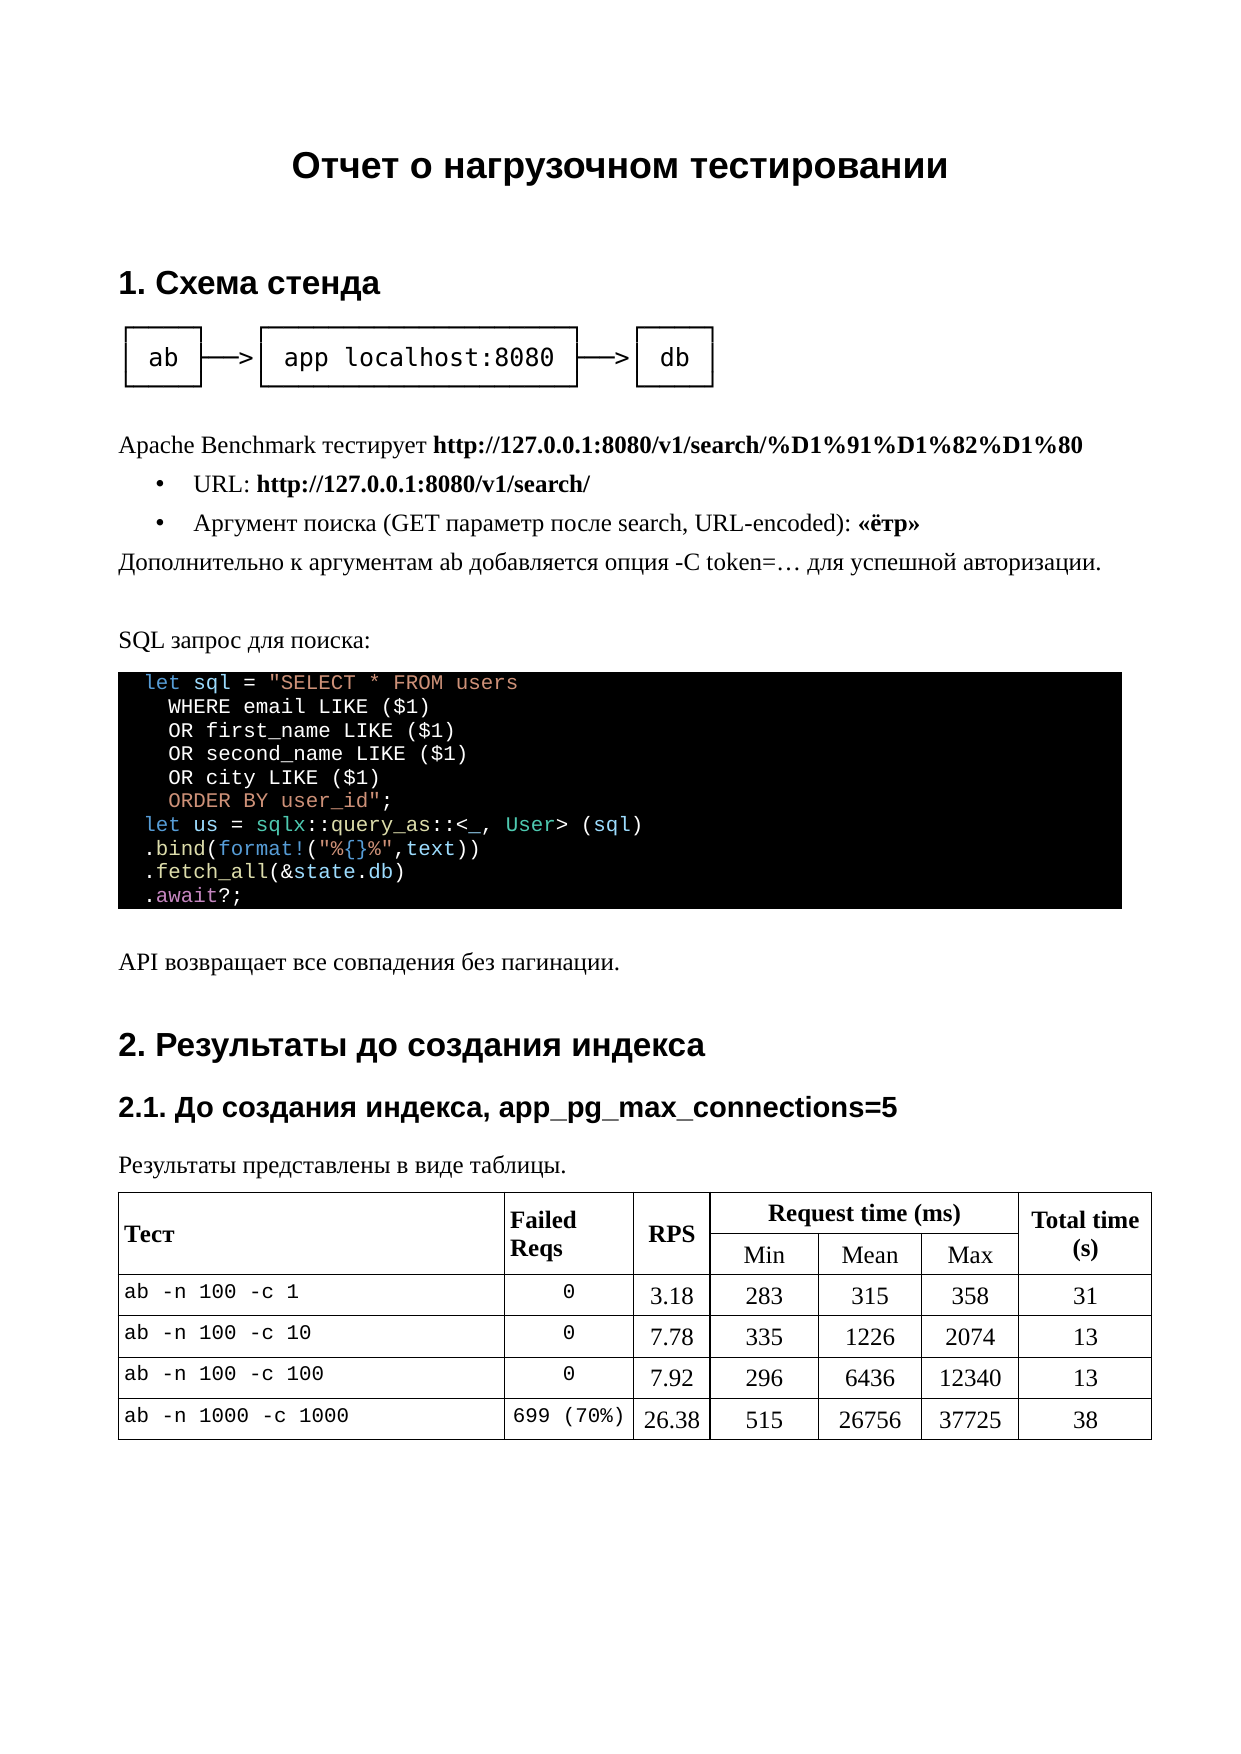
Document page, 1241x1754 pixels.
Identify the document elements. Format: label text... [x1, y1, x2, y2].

table_header Total time (s) [1019, 1193, 1151, 1274]
table_cell 37725 [922, 1399, 1018, 1439]
table_cell 358 [922, 1275, 1018, 1315]
text ORDER BY user_id"; [118, 791, 1122, 814]
table_cell ab -n 100 -c 10 [119, 1316, 504, 1357]
text │ ab ├──>│ app localhost:8080 ├──>│ db │ [127, 343, 200, 372]
table_cell 7.78 [634, 1316, 709, 1357]
text OR city LIKE ($1) [118, 767, 1122, 791]
table_cell 0 [505, 1275, 633, 1315]
table_cell 38 [1019, 1399, 1151, 1439]
table_cell 3.18 [634, 1275, 709, 1315]
text ┌────┐ ┌────────────────────┐ ┌────┐ [118, 314, 1122, 343]
table_header RPS [634, 1193, 709, 1274]
list Аргумент поиска (GET параметр после search, URL-encoded): «ётр» [156, 508, 1122, 537]
table_cell 0 [505, 1316, 633, 1357]
text └────┘ └────────────────────┘ └────┘ [118, 372, 1122, 401]
table_cell 6436 [819, 1358, 921, 1398]
text let sql = "SELECT * FROM users [118, 672, 1122, 696]
table_cell 2074 [922, 1316, 1018, 1357]
table_cell 515 [711, 1399, 818, 1439]
table_cell 13 [1019, 1358, 1151, 1398]
list URL: http://127.0.0.1:8080/v1/search/ [156, 469, 1122, 498]
table_cell 296 [711, 1358, 818, 1398]
text │ ab ├──>│ app localhost:8080 ├──>│ db │ [714, 343, 1122, 372]
subtitle Отчет о нагрузочном тестировании [118, 143, 1122, 229]
table_header Request time (ms) [711, 1193, 1018, 1233]
table_cell 31 [1019, 1275, 1151, 1315]
table_cell ab -n 100 -c 1 [119, 1275, 504, 1315]
text │ ab ├──>│ app localhost:8080 ├──>│ db │ [262, 343, 576, 372]
table_cell Mean [819, 1234, 921, 1274]
table_header Failed Reqs [505, 1193, 633, 1274]
text .await?; [118, 885, 1122, 909]
table_cell Min [711, 1234, 818, 1274]
table_cell 7.92 [634, 1358, 709, 1398]
text OR second_name LIKE ($1) [118, 743, 1122, 767]
table_cell 699 (70%) [505, 1399, 633, 1439]
table_cell 26756 [819, 1399, 921, 1439]
subtitle API возвращает все совпадения без пагинации. [118, 947, 1122, 976]
table_cell 26.38 [634, 1399, 709, 1439]
table_cell 1226 [819, 1316, 921, 1357]
table_cell 283 [711, 1275, 818, 1315]
text Apache Benchmark тестирует http://127.0.0.1:8080/v1/search/%D1%91%D1%82%D1%80 [118, 430, 1122, 459]
table_cell 12340 [922, 1358, 1018, 1398]
subtitle 2. Результаты до создания индекса [118, 1025, 1122, 1063]
subtitle 1. Схема стенда [118, 263, 1122, 301]
text WHERE email LIKE ($1) [118, 696, 1122, 719]
text .fetch_all(&state.db) [118, 861, 1122, 885]
table_cell ab -n 1000 -c 1000 [119, 1399, 504, 1439]
text let us = sqlx::query_as::<_, User> (sql) [118, 814, 1122, 838]
table_cell 13 [1019, 1316, 1151, 1357]
table_cell 315 [819, 1275, 921, 1315]
text │ ab ├──>│ app localhost:8080 ├──>│ db │ [638, 343, 712, 372]
table_cell Max [922, 1234, 1018, 1274]
table_cell ab -n 100 -c 100 [119, 1358, 504, 1398]
subtitle Результаты представлены в виде таблицы. [118, 1150, 1122, 1179]
table_cell 335 [711, 1316, 818, 1357]
text │ ab ├──>│ app localhost:8080 ├──>│ db │ [578, 343, 636, 372]
text SQL запрос для поиска: [118, 625, 1122, 653]
table_header Тест [119, 1193, 504, 1274]
text .bind(format!("%{}%",text)) [118, 838, 1122, 861]
text Дополнительно к аргументам ab добавляется опция -C token=… для успешной авторизации. [118, 547, 1122, 576]
subtitle 2.1. До создания индекса, app_pg_max_connections=5 [118, 1090, 1122, 1123]
text OR first_name LIKE ($1) [118, 719, 1122, 743]
text │ ab ├──>│ app localhost:8080 ├──>│ db │ [202, 343, 260, 372]
table_cell 0 [505, 1358, 633, 1398]
